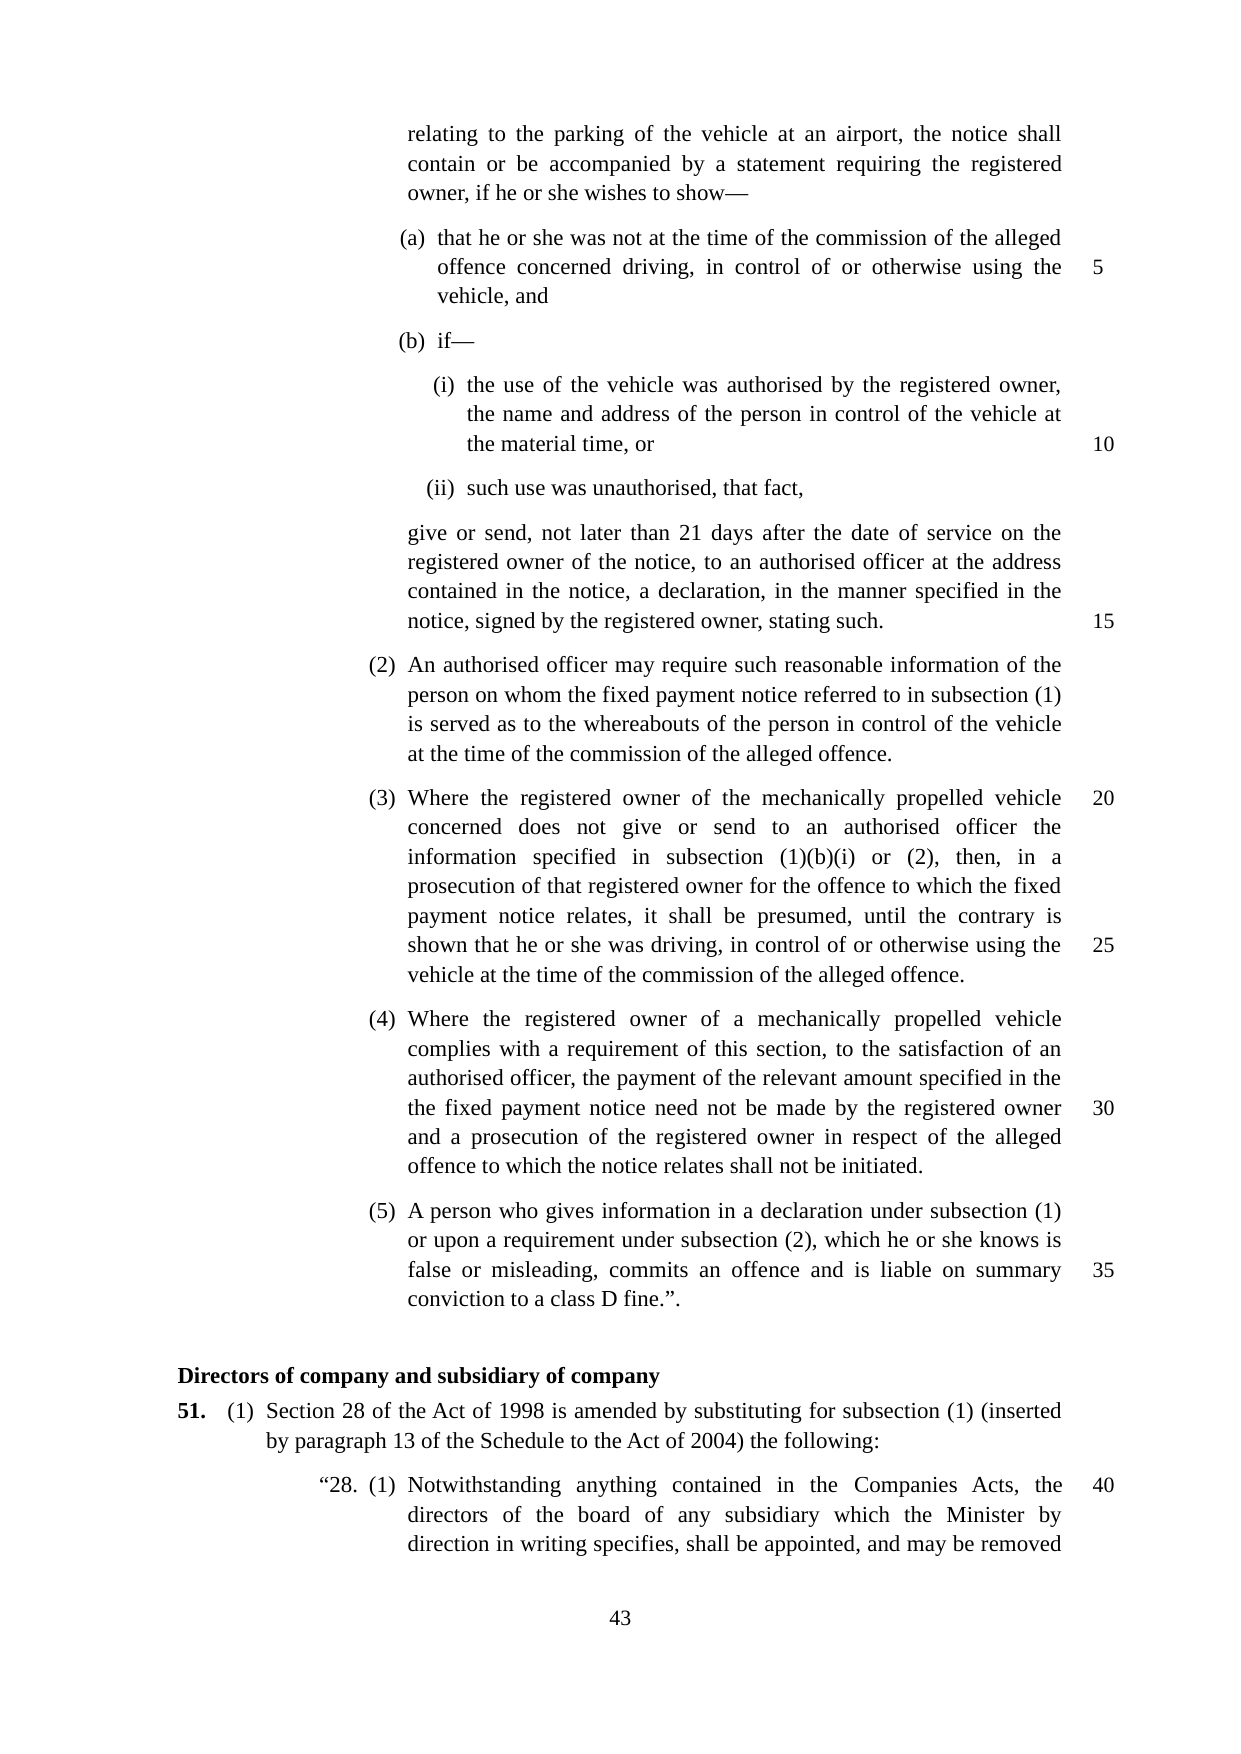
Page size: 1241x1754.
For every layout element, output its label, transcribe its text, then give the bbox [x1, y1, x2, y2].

text (b) if⁠— [307, 324, 1063, 354]
text (5) A person who gives information in a declaration under subsection (1) or upon a requirement under subsection (2), which he or she knows is false or misleading, commits an offence and is liable on summary conviction to a class D fine.”. [319, 1194, 1063, 1312]
text (i) the use of the vehicle was authorised by the registered owner, the name and address of the person in control of the vehicle at the material time, or [295, 369, 1063, 457]
text give or send, not later than 21 days after the date of service on the registered owner of the notice, to an authorised officer at the address contained in the notice, a declaration, in the manner specified in the notice, signed by the registered owner, stating such. [319, 516, 1063, 634]
text (ii) such use was unauthorised, that fact, [295, 472, 1063, 502]
text Directors of company and subsidiary of company [177, 1360, 1063, 1389]
text (2) An authorised officer may require such reasonable information of the person on whom the fixed payment notice referred to in subsection (1) is served as to the whereabouts of the person in control of the vehicle at the time of the commission of the alleged offence. [319, 649, 1063, 767]
text relating to the parking of the vehicle at an airport, the notice shall contain or be accompanied by a statement requiring the registered owner, if he or she wishes to show⁠— [319, 118, 1063, 207]
text (a) that he or she was not at the time of the commission of the alleged offence concerned driving, in control of or otherwise using the vehicle, and [307, 221, 1063, 310]
text (4) Where the registered owner of a mechanically propelled vehicle complies with a requirement of this section, to the satisfaction of an authorised officer, the payment of the relevant amount specified in the the fixed payment notice need not be made by the registered owner and a prosecution of the registered owner in respect of the alleged offence to which the notice relates shall not be initiated. [319, 1003, 1063, 1180]
text (3) Where the registered owner of the mechanically propelled vehicle concerned does not give or send to an authorised officer the information specified in subsection (1)(b)(i) or (2), then, in a prosecution of that registered owner for the offence to which the fixed payment notice relates, it shall be presumed, until the contrary is shown that he or she was driving, in control of or otherwise using the vehicle at the time of the commission of the alleged offence. [319, 782, 1063, 988]
text “28. (1) Notwithstanding anything contained in the Companies Acts, the directors of the board of any subsidiary which the Minister by direction in writing specifies, shall be appointed, and may be removed [319, 1469, 1063, 1557]
text 51. (1) Section 28 of the Act of 1998 is amended by substituting for subsection (1) (inserted by paragraph 13 of the Schedule to the Act of 2004) the following: [177, 1395, 1063, 1454]
